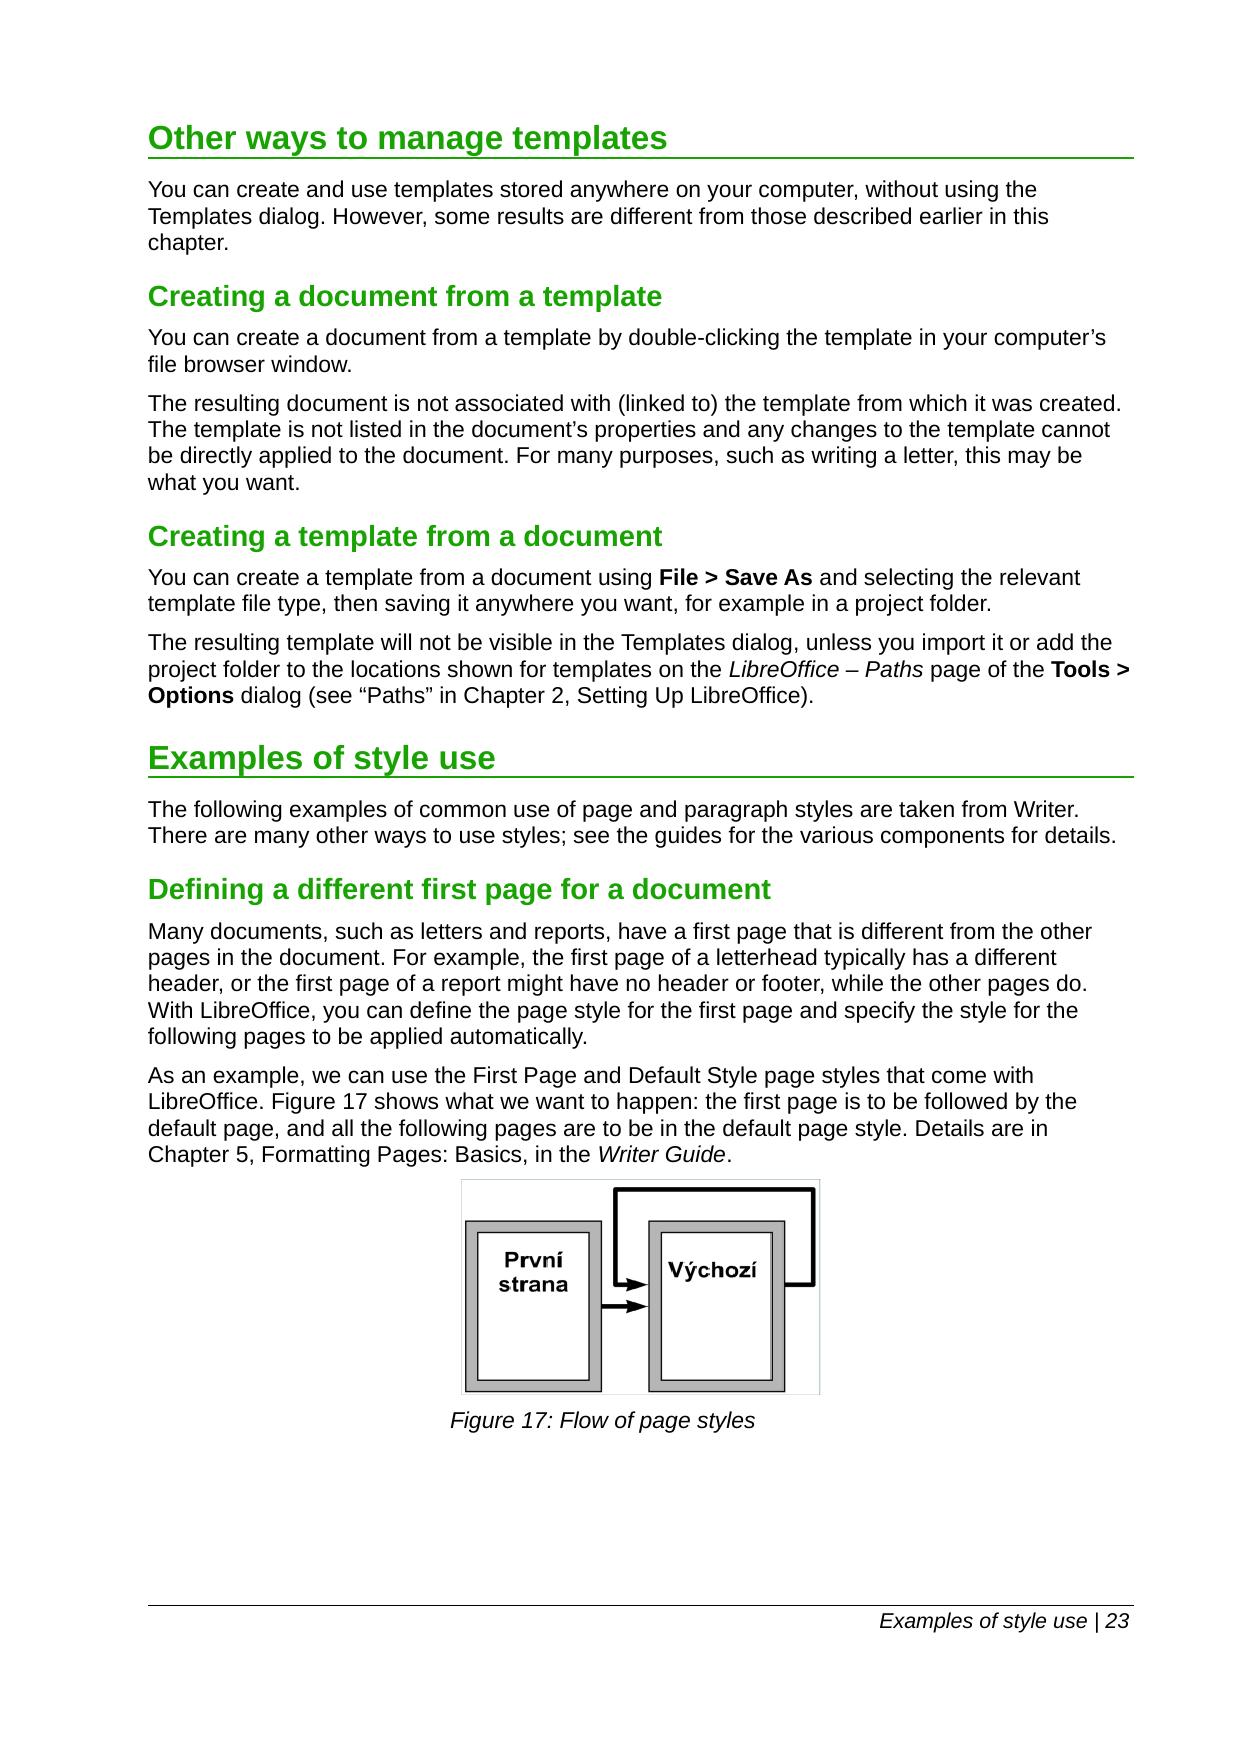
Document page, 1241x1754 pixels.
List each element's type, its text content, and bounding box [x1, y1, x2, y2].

text You can create and use templates stored anywhere on your computer, without using the Templates dialog. However, some results are different from those described earlier in this chapter. [148, 176, 1134, 255]
subtitle Defining a different first page for a document [148, 872, 1134, 906]
text As an example, we can use the First Page and Default Style page styles that come with LibreOffice. Figure 17 shows what we want to happen: the first page is to be followed by the default page, and all the following pages are to be in the default page style. Details are in Chapter 5, Formatting Pages: Basics, in the Writer Guide. [148, 1062, 1134, 1167]
text You can create a template from a document using File > Save As and selecting the relevant template file type, then saving it anywhere you want, for example in a project folder. [148, 564, 1134, 617]
subtitle Other ways to manage templates [148, 118, 1134, 157]
text Many documents, such as letters and reports, have a first page that is different from the other pages in the document. For example, the first page of a letterhead typically has a different header, or the first page of a report might have no header or footer, while the other pages do. With LibreOffice, you can define the page style for the first page and specify the style for the following pages to be applied automatically. [148, 918, 1134, 1049]
text The resulting template will not be visible in the Templates dialog, unless you import it or add the project folder to the locations shown for templates on the LibreOffice – Paths page of the Tools > Options dialog (see “Paths” in Chapter 2, Setting Up LibreOffice). [148, 629, 1134, 708]
picture [461, 1179, 821, 1395]
subtitle Examples of style use [148, 738, 1134, 776]
text The following examples of common use of page and paragraph styles are taken from Writer. There are many other ways to use styles; see the guides for the various components for details. [148, 796, 1134, 849]
subtitle Creating a template from a document [148, 519, 1134, 552]
text You can create a document from a template by double-clicking the template in your computer’s file browser window. [148, 324, 1134, 377]
text Figure 17: Flow of page styles [450, 1407, 832, 1433]
subtitle Creating a document from a template [148, 279, 1134, 313]
text The resulting document is not associated with (linked to) the template from which it was created. The template is not listed in the document’s properties and any changes to the template cannot be directly applied to the document. For many purposes, such as writing a letter, this may be what you want. [148, 389, 1134, 495]
